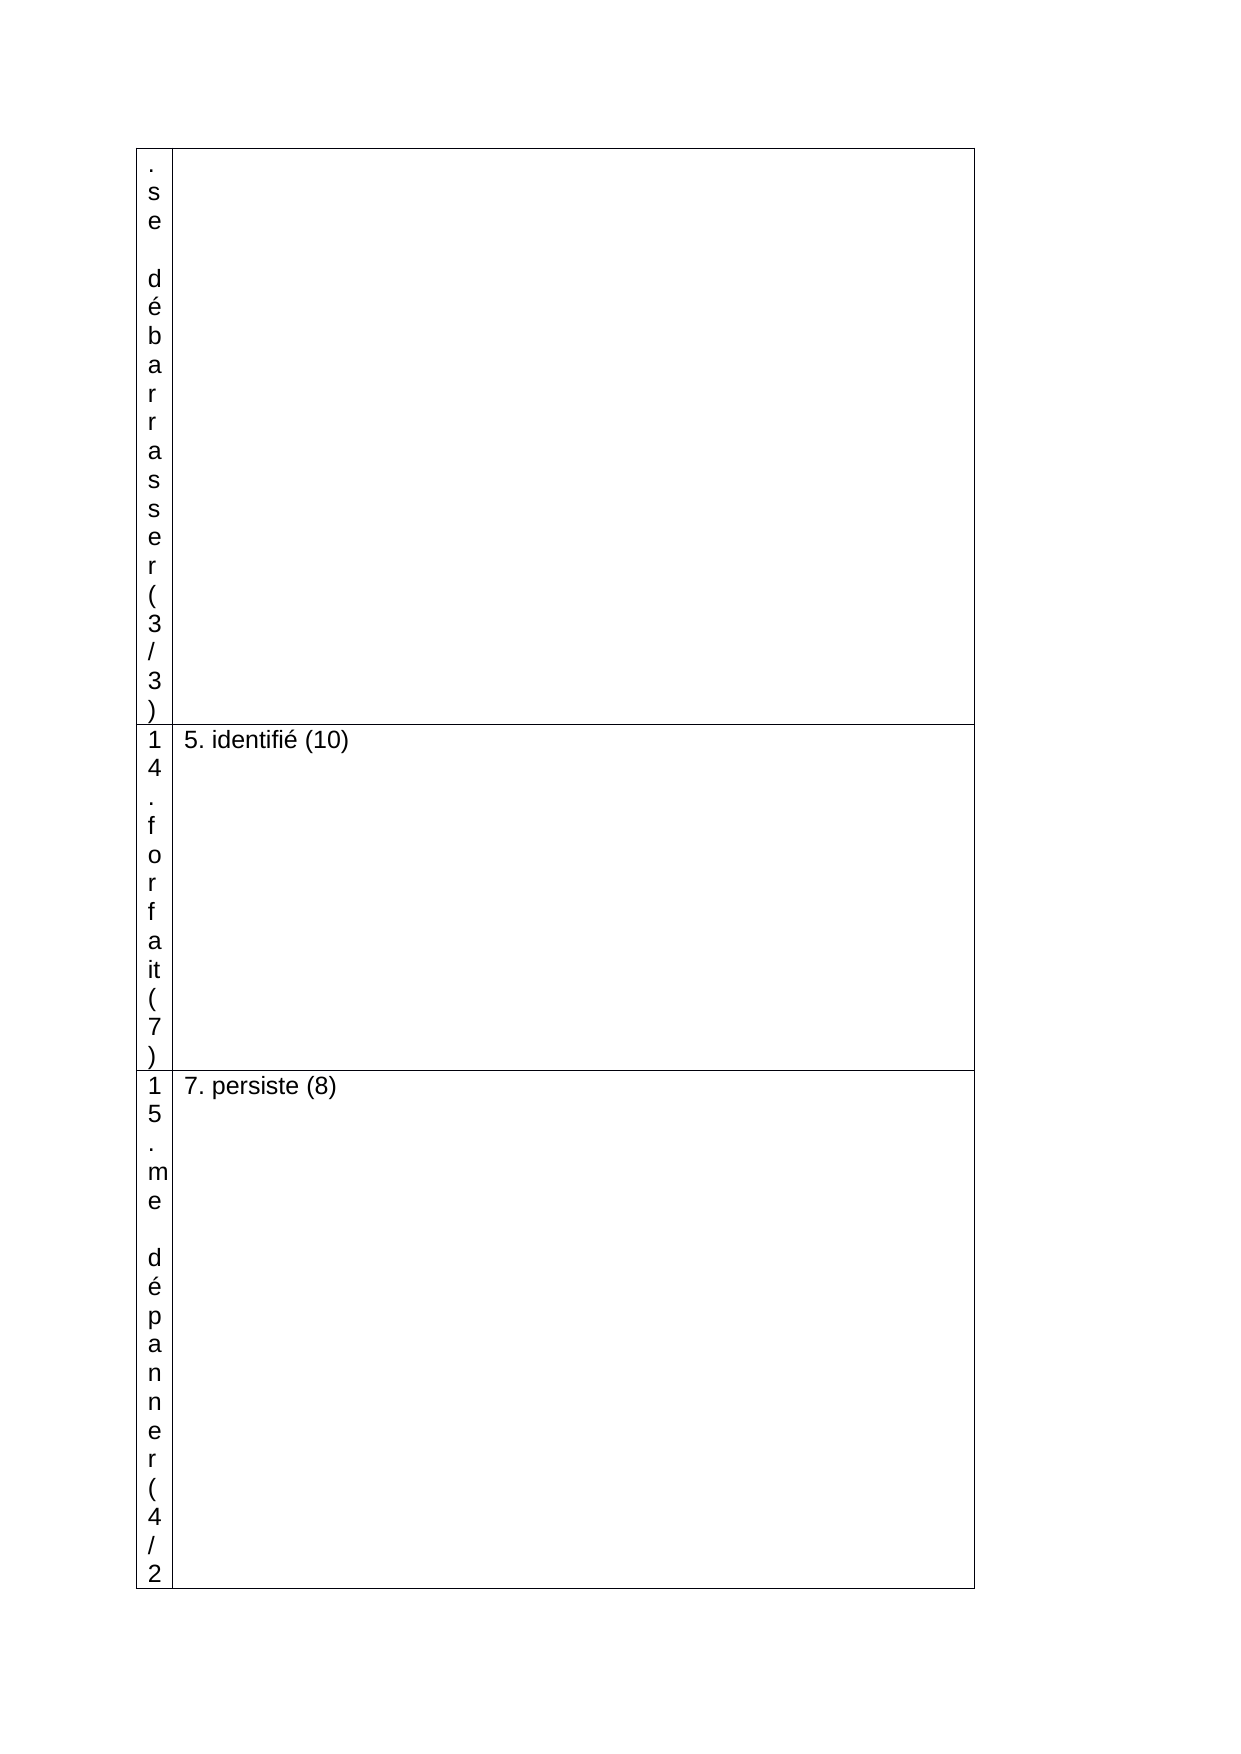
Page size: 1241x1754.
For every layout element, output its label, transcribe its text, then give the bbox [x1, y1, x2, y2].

table_cell 14. forfait (7) [137, 725, 172, 1070]
table_cell 15. me dépanner (4/2 [137, 1071, 172, 1588]
table_cell 7. persiste (8) [173, 1071, 974, 1588]
table_cell [173, 149, 974, 724]
table_cell 5. identifié (10) [173, 725, 974, 1070]
table_cell . se débarrasser (3/3) [137, 149, 172, 724]
